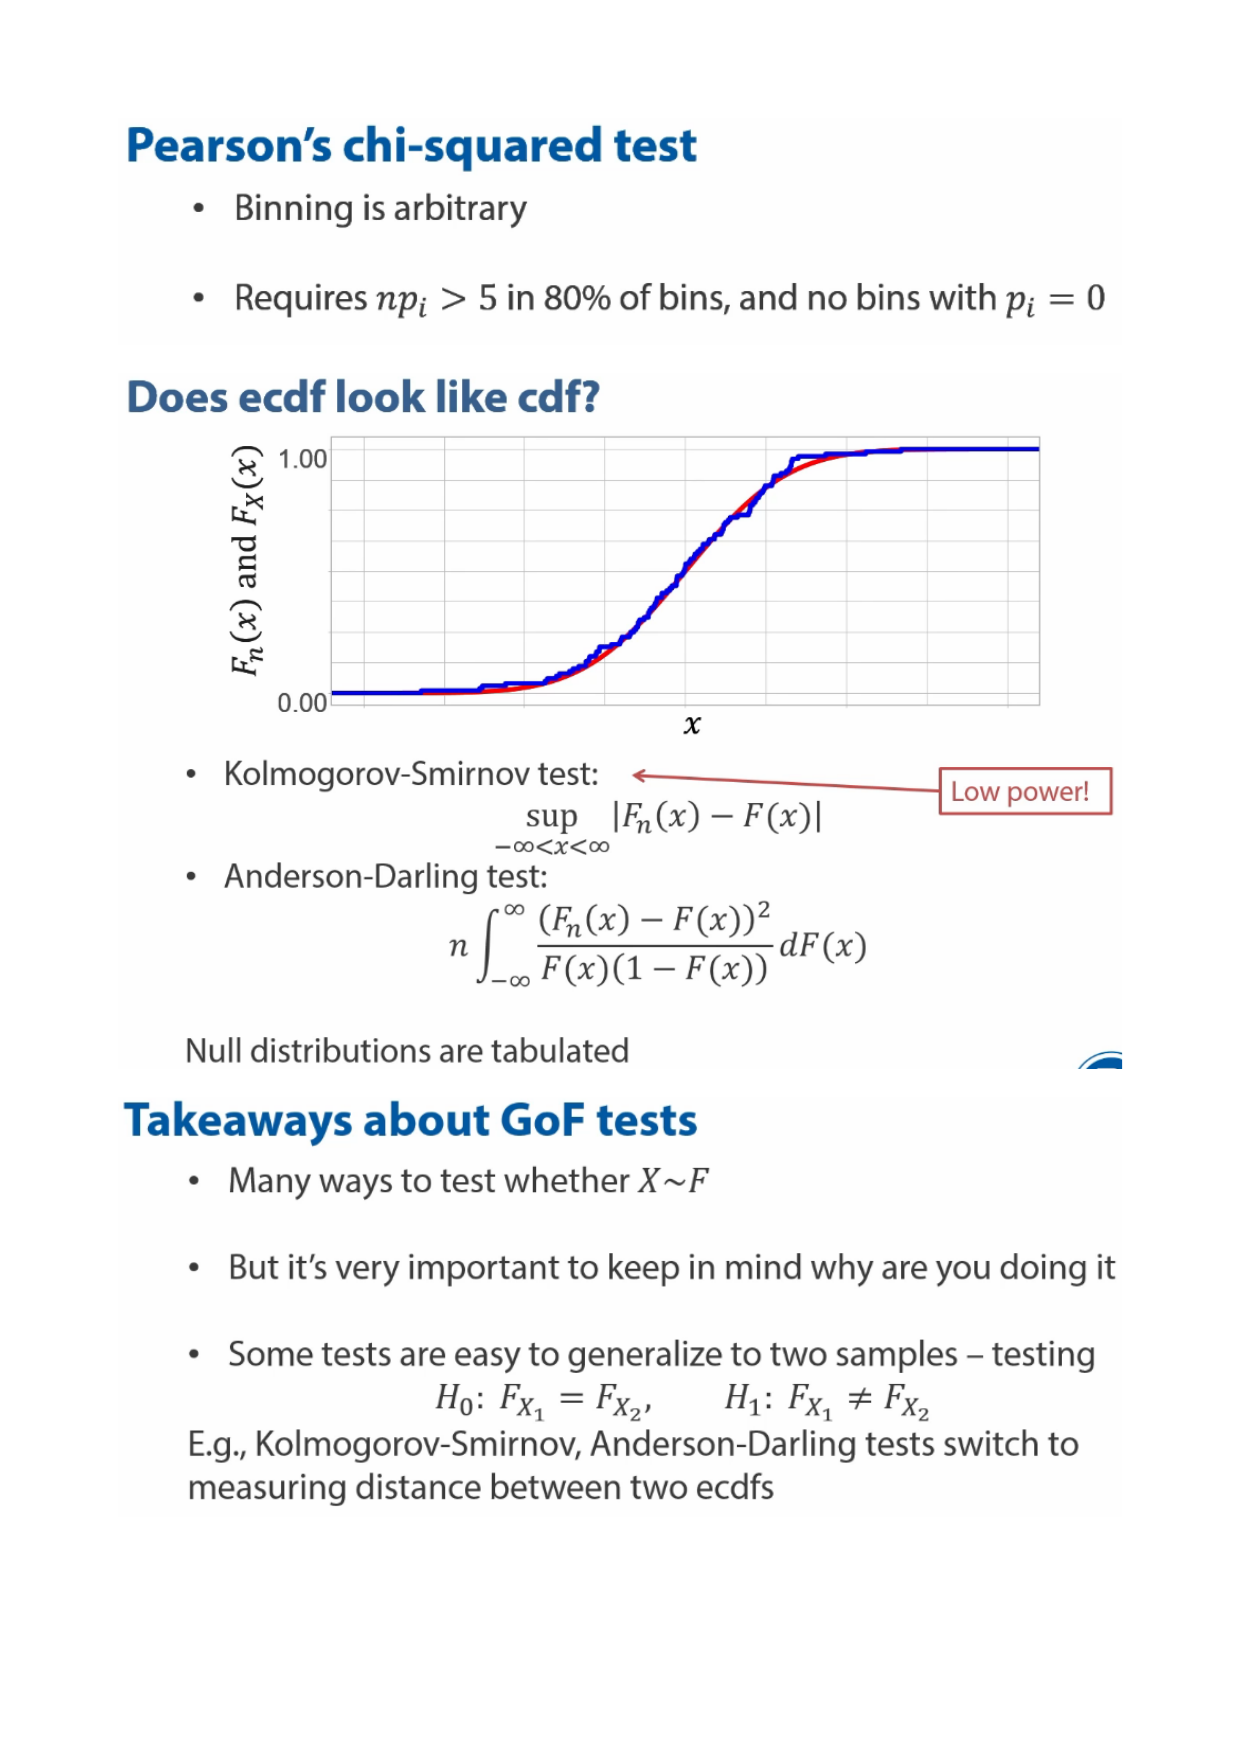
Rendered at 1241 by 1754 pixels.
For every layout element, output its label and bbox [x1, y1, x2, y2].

picture [118, 373, 1123, 1069]
picture [118, 118, 1123, 345]
picture [118, 1097, 1123, 1517]
